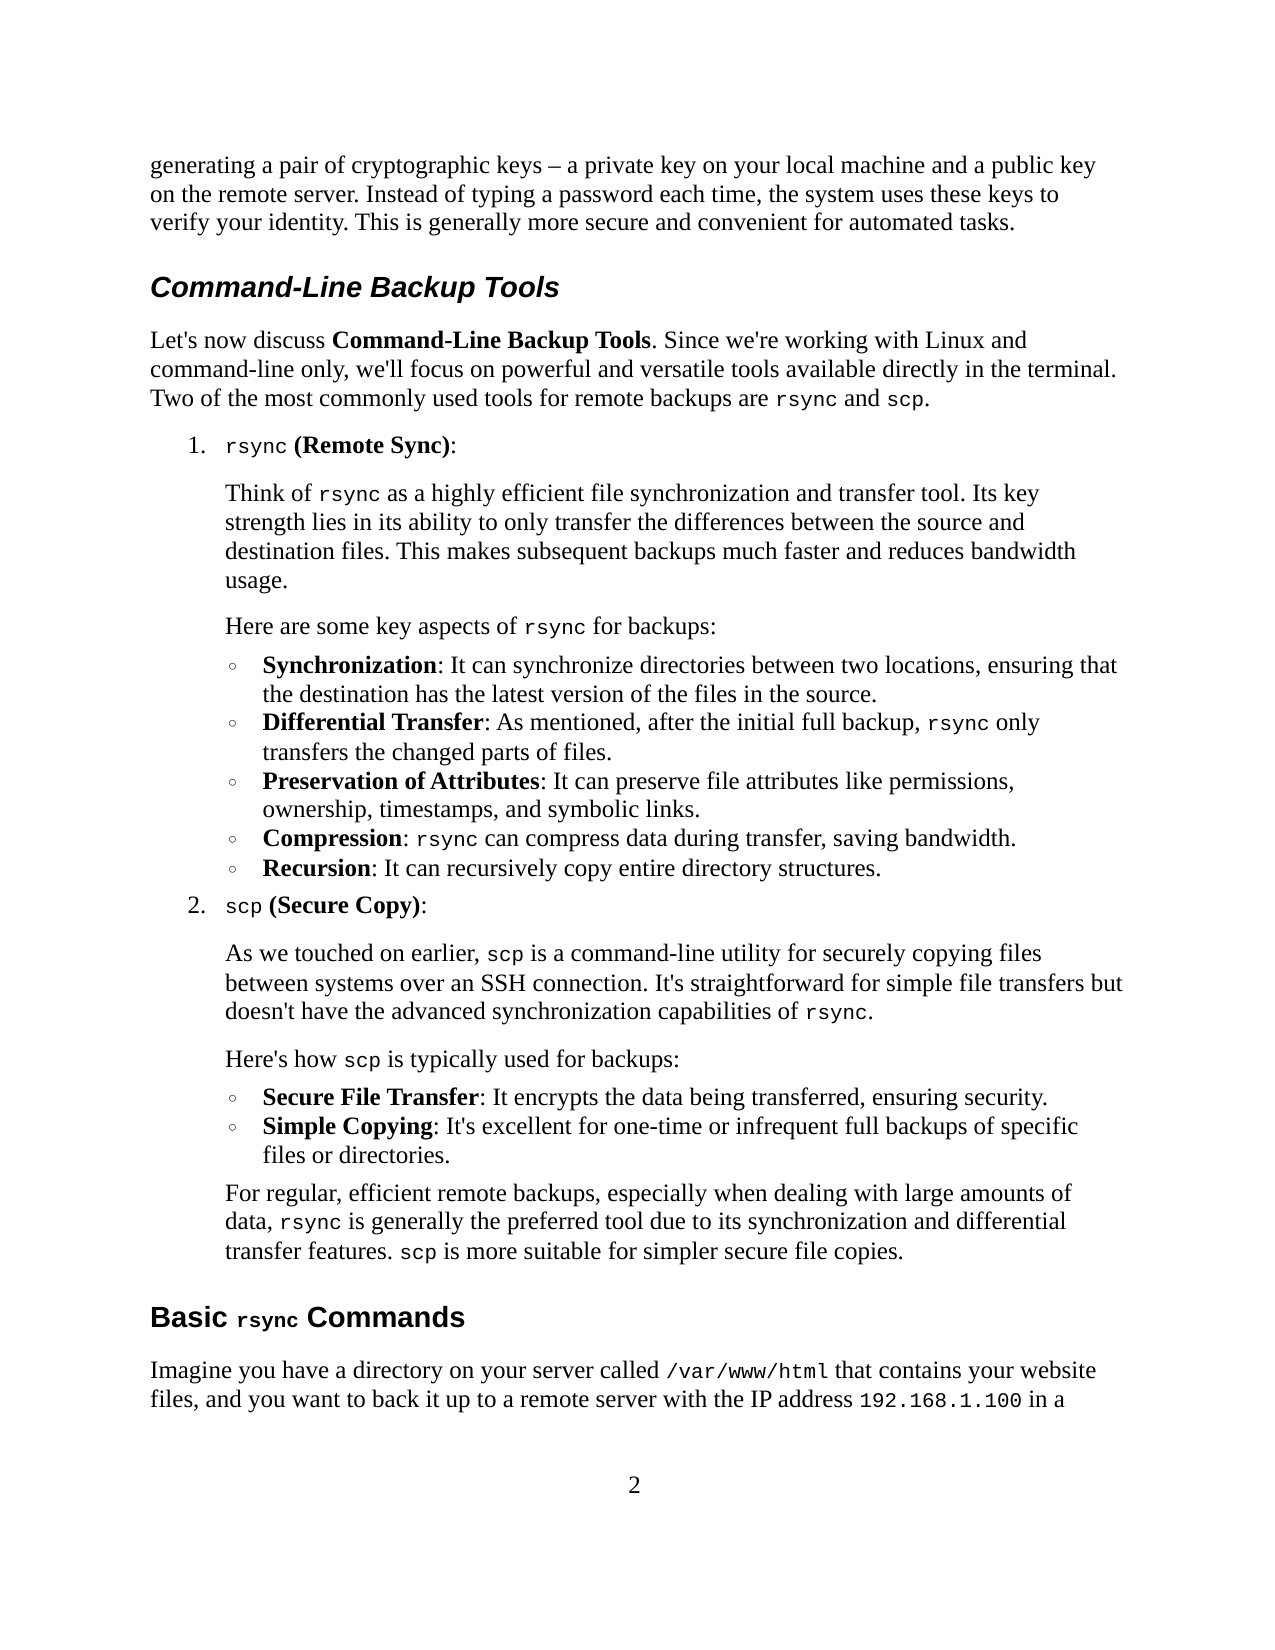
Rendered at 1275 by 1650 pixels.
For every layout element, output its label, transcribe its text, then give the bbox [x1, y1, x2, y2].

list Recursion: It can recursively copy entire directory structures. [225, 853, 1125, 882]
list scp (Secure Copy): [187, 891, 1125, 920]
list Simple Copying: It's excellent for one-time or infrequent full backups of specific files or directories. [225, 1111, 1125, 1169]
list Here's how scp is typically used for backups: [187, 1044, 1125, 1073]
list Secure File Transfer: It encrypts the data being transferred, ensuring security. [225, 1082, 1125, 1111]
list Think of rsync as a highly efficient file synchronization and transfer tool. Its key strength lies in its ability to only transfer the differences between the source and destination files. This makes subsequent backups much faster and reduces bandwidth usage. [187, 478, 1125, 593]
text Imagine you have a directory on your server called /var/www/html that contains your website files, and you want to back it up to a remote server with the IP address 192.168.1.100 in a [150, 1355, 1125, 1414]
list Here are some key aspects of rsync for backups: [187, 611, 1125, 641]
list Preservation of Attributes: It can preserve file attributes like permissions, ownership, timestamps, and symbolic links. [225, 766, 1125, 823]
list rsync (Remote Sync): [187, 430, 1125, 460]
subtitle Command-Line Backup Tools [150, 270, 1125, 304]
list Differential Transfer: As mentioned, after the initial full backup, rsync only transfers the changed parts of files. [225, 707, 1125, 766]
list As we touched on earlier, scp is a command-line utility for securely copying files between systems over an SSH connection. It's straightforward for simple file transfers but doesn't have the advanced synchronization capabilities of rsync. [187, 938, 1125, 1026]
text generating a pair of cryptographic keys – a private key on your local machine and a public key on the remote server. Instead of typing a password each time, the system uses these keys to verify your identity. This is generally more secure and convenient for automated tasks. [150, 150, 1125, 236]
text Let's now discuss Command-Line Backup Tools. Since we're working with Linux and command-line only, we'll focus on powerful and versatile tools available directly in the terminal. Two of the most commonly used tools for remote backups are rsync and scp. [150, 325, 1125, 412]
list Compression: rsync can compress data during transfer, saving bandwidth. [225, 823, 1125, 853]
list For regular, efficient remote backups, especially when dealing with large amounts of data, rsync is generally the preferred tool due to its synchronization and differential transfer features. scp is more suitable for simpler secure file copies. [187, 1178, 1125, 1266]
subtitle Basic rsync Commands [150, 1299, 1125, 1333]
list Synchronization: It can synchronize directories between two locations, ensuring that the destination has the latest version of the files in the source. [225, 650, 1125, 707]
